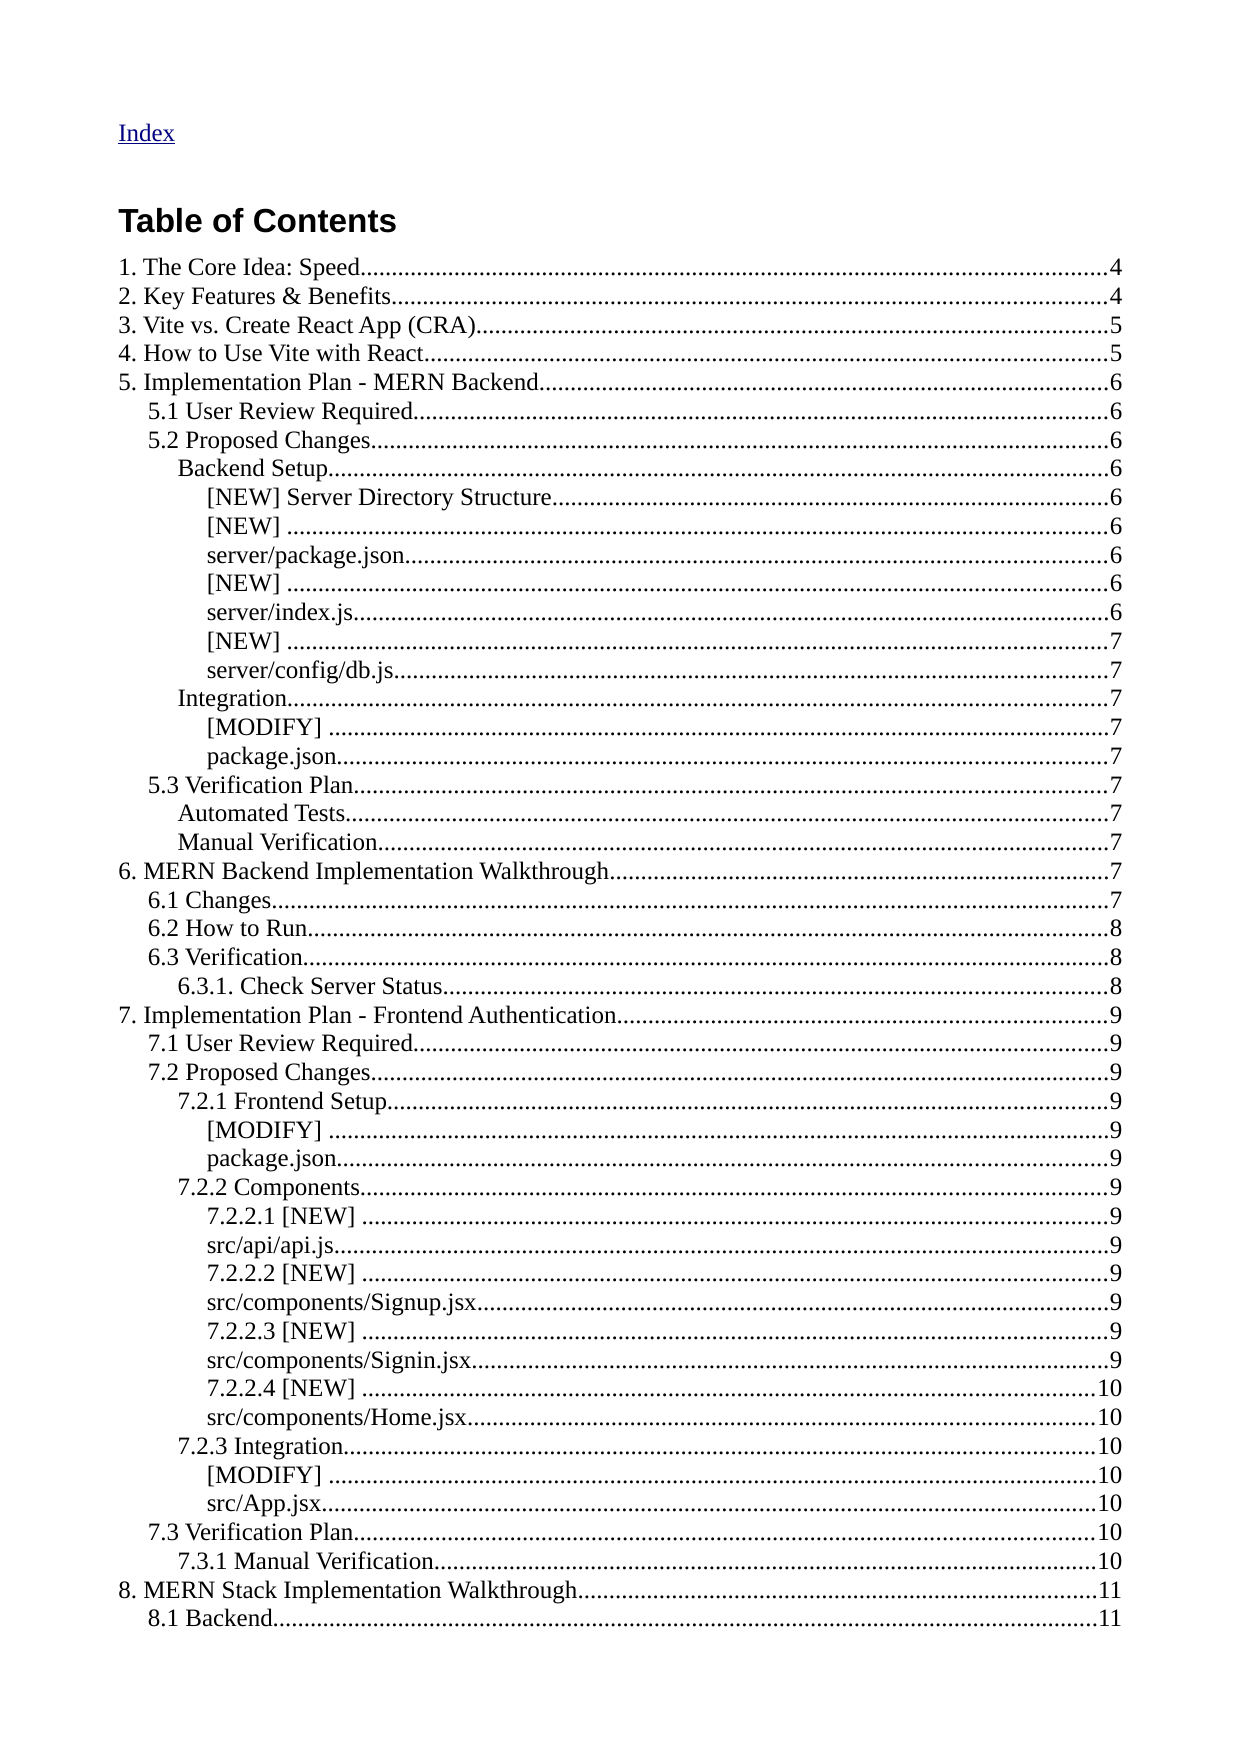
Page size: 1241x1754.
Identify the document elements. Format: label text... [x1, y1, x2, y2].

text server/index.js 6 [207, 597, 1122, 626]
text 7.2.2.2 [NEW] 9 [207, 1258, 1122, 1287]
text 6.3 Verification 8 [148, 942, 1122, 971]
text 5.1 User Review Required 6 [148, 396, 1122, 425]
text src/components/Signup.jsx 9 [207, 1287, 1122, 1316]
text Automated Tests 7 [177, 798, 1122, 827]
text 2. Key Features & Benefits 4 [118, 281, 1122, 310]
text 7. Implementation Plan - Frontend Authentication 9 [118, 1000, 1122, 1028]
text 6.2 How to Run 8 [148, 913, 1122, 942]
text server/config/db.js 7 [207, 655, 1122, 683]
text [NEW] 6 [207, 511, 1122, 540]
text 8.1 Backend 11 [148, 1603, 1122, 1632]
text 7.1 User Review Required 9 [148, 1028, 1122, 1057]
text src/components/Signin.jsx 9 [207, 1345, 1122, 1373]
text 7.3.1 Manual Verification 10 [177, 1546, 1122, 1575]
text 4. How to Use Vite with React 5 [118, 338, 1122, 367]
text package.json 9 [207, 1143, 1122, 1172]
text 6. MERN Backend Implementation Walkthrough 7 [118, 856, 1122, 885]
text src/api/api.js 9 [207, 1230, 1122, 1258]
text Backend Setup 6 [177, 453, 1122, 482]
text 7.2.3 Integration 10 [177, 1431, 1122, 1460]
text 7.2.2.3 [NEW] 9 [207, 1316, 1122, 1345]
text package.json 7 [207, 741, 1122, 770]
text [MODIFY] 7 [207, 712, 1122, 741]
text 6.1 Changes 7 [148, 885, 1122, 913]
text [NEW] 7 [207, 626, 1122, 655]
text 5.3 Verification Plan 7 [148, 770, 1122, 798]
text src/components/Home.jsx 10 [207, 1402, 1122, 1431]
text 7.2.2 Components 9 [177, 1172, 1122, 1201]
text server/package.json 6 [207, 540, 1122, 568]
text [MODIFY] 9 [207, 1115, 1122, 1143]
text 7.2.1 Frontend Setup 9 [177, 1086, 1122, 1115]
text 8. MERN Stack Implementation Walkthrough 11 [118, 1575, 1122, 1603]
subtitle Table of Contents [118, 201, 1122, 240]
text [NEW] Server Directory Structure 6 [207, 482, 1122, 511]
text 5. Implementation Plan - MERN Backend 6 [118, 367, 1122, 396]
text 7.3 Verification Plan 10 [148, 1517, 1122, 1546]
text 7.2.2.4 [NEW] 10 [207, 1373, 1122, 1402]
text Manual Verification 7 [177, 827, 1122, 856]
text 3. Vite vs. Create React App (CRA) 5 [118, 310, 1122, 338]
text [NEW] 6 [207, 568, 1122, 597]
text 7.2 Proposed Changes 9 [148, 1057, 1122, 1086]
text Integration 7 [177, 683, 1122, 712]
text 1. The Core Idea: Speed 4 [118, 252, 1122, 281]
text src/App.jsx 10 [207, 1488, 1122, 1517]
text [MODIFY] 10 [207, 1460, 1122, 1488]
text 5.2 Proposed Changes 6 [148, 425, 1122, 453]
text 6.3.1. Check Server Status 8 [177, 971, 1122, 1000]
text 7.2.2.1 [NEW] 9 [207, 1201, 1122, 1230]
